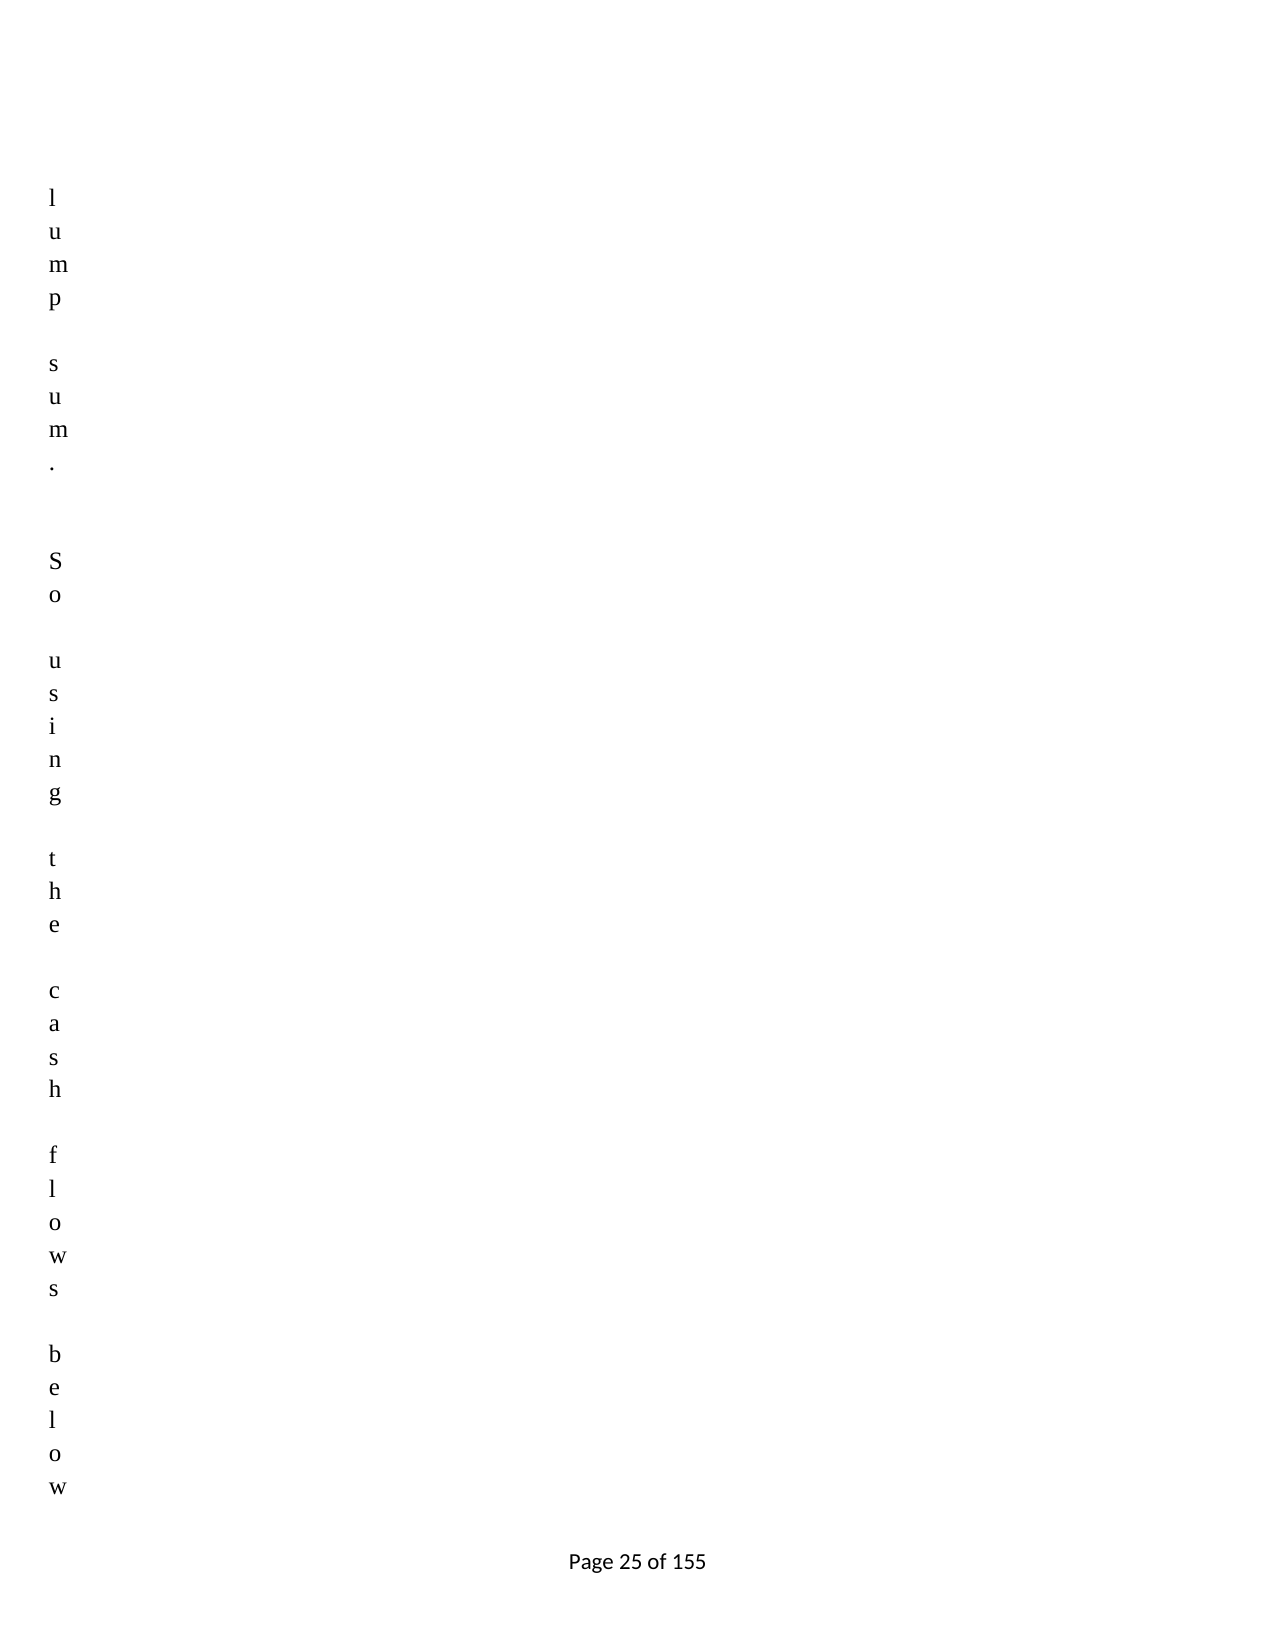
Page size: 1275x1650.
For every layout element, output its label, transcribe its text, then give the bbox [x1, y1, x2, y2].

table_cell [1066, 150, 1275, 1499]
table_cell [551, 150, 808, 1499]
table_cell lump sum. So using the cash flows below [38, 150, 294, 1499]
table_cell [809, 150, 1066, 1499]
table_cell [295, 150, 551, 1499]
